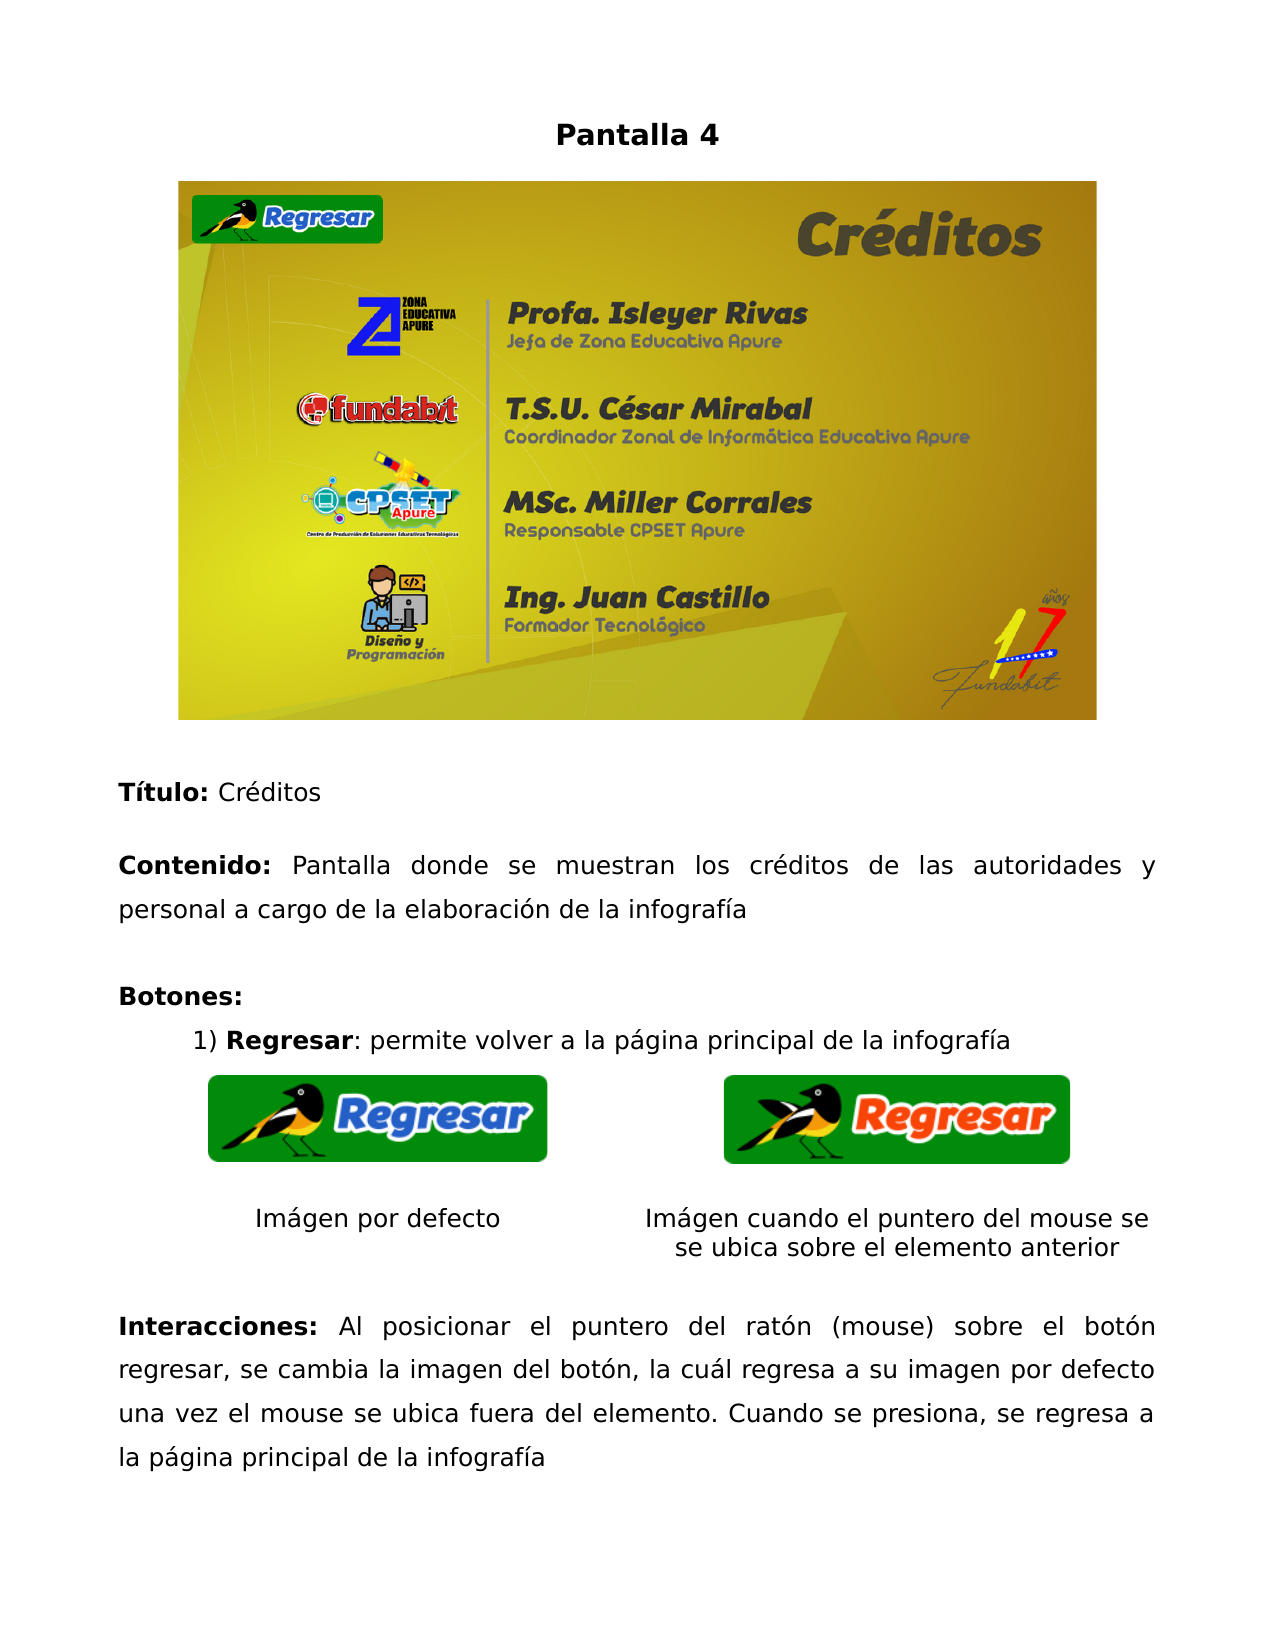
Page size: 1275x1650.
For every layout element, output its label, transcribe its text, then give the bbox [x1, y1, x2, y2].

text 1) Regresar: permite volver a la página principal de la infografía [118, 1026, 1157, 1055]
text Interacciones: Al posicionar el puntero del ratón (mouse) sobre el botón regresar, se cambia la imagen del botón, la cuál regresa a su imagen por defecto una vez el mouse se ubica fuera del elemento. Cuando se presiona, se regresa a la página principal de la infografía [118, 1312, 1157, 1472]
table_cell Imágen cuando el puntero del mouse se se ubica sobre el elemento anterior [638, 1198, 1157, 1268]
table_header [118, 1070, 637, 1198]
table_header [638, 1164, 1157, 1198]
text Pantalla 4 [118, 118, 1157, 152]
picture [723, 1075, 1071, 1164]
text Contenido: Pantalla donde se muestran los créditos de las autoridades y personal a cargo de la elaboración de la infografía [118, 851, 1157, 924]
picture [178, 181, 1097, 720]
picture [208, 1075, 548, 1162]
table_header [638, 1070, 1157, 1163]
table_cell Imágen por defecto [118, 1198, 637, 1268]
text Botones: [118, 982, 1157, 1011]
text Título: Créditos [118, 778, 1157, 807]
